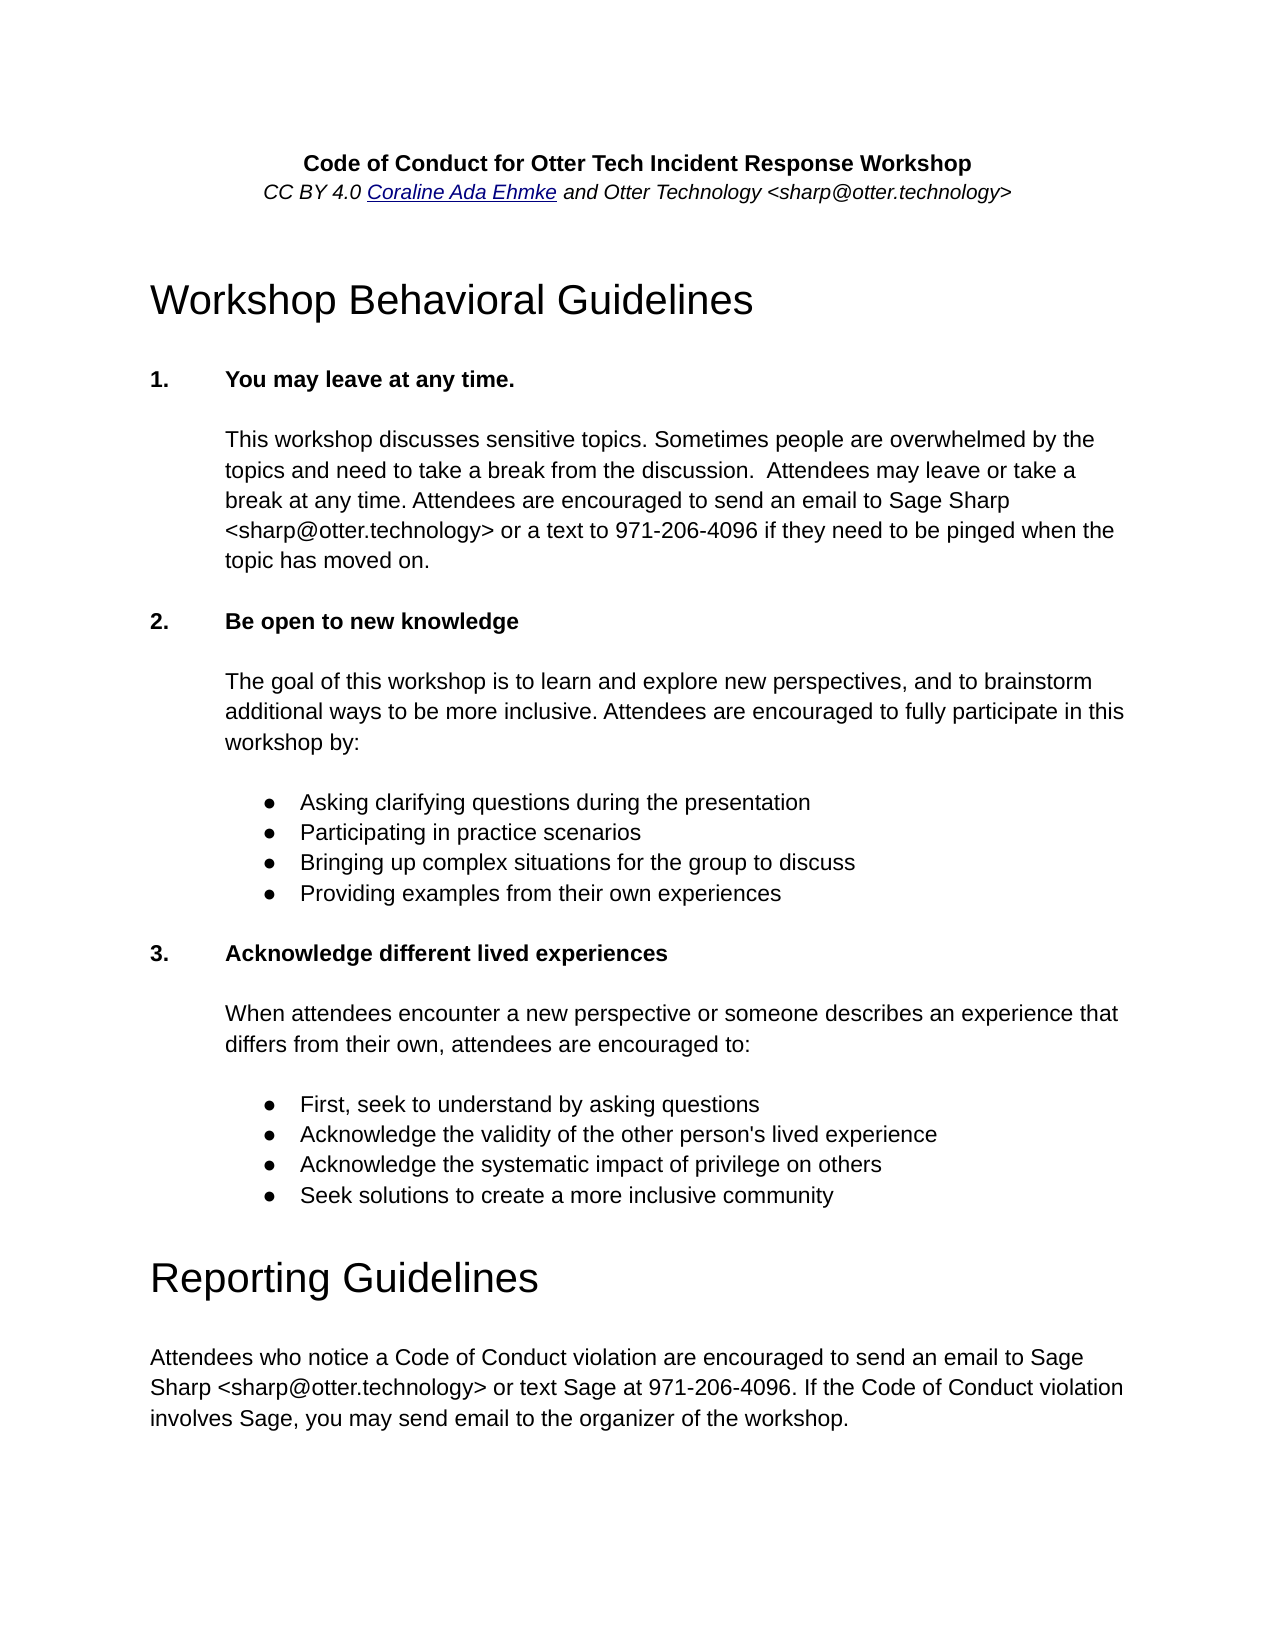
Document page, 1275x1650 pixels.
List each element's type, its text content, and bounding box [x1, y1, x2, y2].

list Bringing up complex situations for the group to discuss [262, 849, 1125, 876]
list Acknowledge the validity of the other person's lived experience [262, 1121, 1125, 1147]
subtitle Reporting Guidelines [150, 1253, 1125, 1301]
text This workshop discusses sensitive topics. Sometimes people are overwhelmed by the topics and need to take a break from the discussion. Attendees may leave or take a break at any time. Attendees are encouraged to send an email to Sage Sharp <sharp@otter.technology> or a text to 971-206-4096 if they need to be pinged when the topic has moved on. [225, 426, 1125, 573]
list Seek solutions to create a more inclusive community [262, 1182, 1125, 1208]
list Acknowledge the systematic impact of privilege on others [262, 1151, 1125, 1178]
text The goal of this workshop is to learn and explore new perspectives, and to brainstorm additional ways to be more inclusive. Attendees are encouraged to fully participate in this workshop by: [225, 668, 1125, 755]
list Providing examples from their own experiences [262, 879, 1125, 906]
text 2. Be open to new knowledge [150, 608, 1125, 634]
text 1. You may leave at any time. [150, 366, 1125, 392]
subtitle Workshop Behavioral Guidelines [150, 275, 1125, 323]
list First, seek to understand by asking questions [262, 1091, 1125, 1117]
list Asking clarifying questions during the presentation [262, 789, 1125, 815]
list Participating in practice scenarios [262, 819, 1125, 845]
text 3. Acknowledge different lived experiences [150, 940, 1125, 966]
text When attendees encounter a new perspective or someone describes an experience that differs from their own, attendees are encouraged to: [225, 1000, 1125, 1057]
text Attendees who notice a Code of Conduct violation are encouraged to send an email to Sage Sharp <sharp@otter.technology> or text Sage at 971-206-4096. If the Code of Conduct violation involves Sage, you may send email to the organizer of the workshop. [150, 1344, 1125, 1431]
